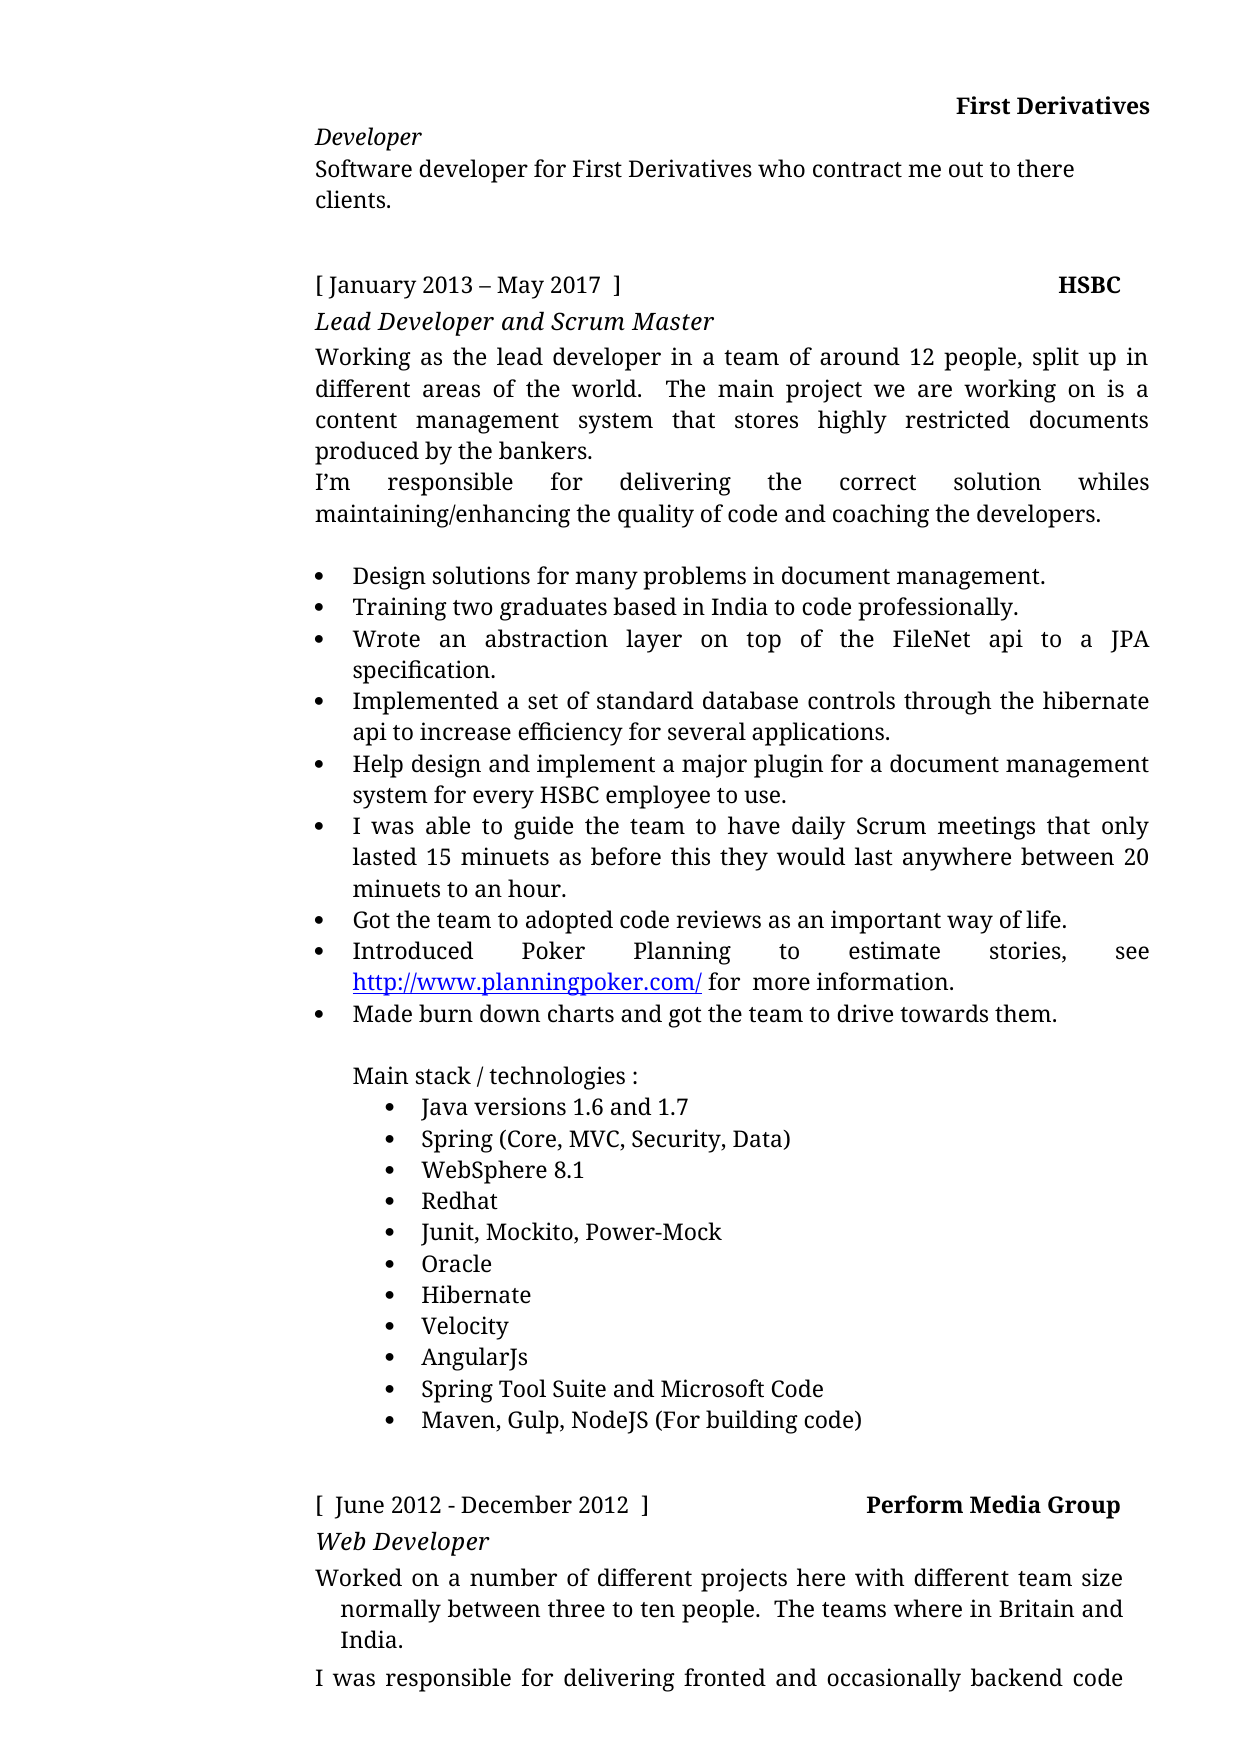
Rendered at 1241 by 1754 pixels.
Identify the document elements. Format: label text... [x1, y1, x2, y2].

table_cell [79, 90, 303, 1693]
table_cell First Derivatives Developer Software developer for First Derivatives who contract me out to there clients. [ January 2013 – May 2017 ] HSBC Lead Developer and Scrum Master Working as the lead developer in a team of around 12 people, split up in different areas of the world. The main project we are working on is a content management system that stores highly restricted documents produced by the bankers. I’m responsible for delivering the correct solution whiles maintaining/enhancing the quality of code and coaching the developers. Design solutions for many problems in document management. Training two graduates based in India to code professionally. Wrote an abstraction layer on top of the FileNet api to a JPA specification. Implemented a set of standard database controls through the hibernate api to increase efficiency for several applications. Help design and implement a major plugin for a document management system for every HSBC employee to use. I was able to guide the team to have daily Scrum meetings that only lasted 15 minuets as before this they would last anywhere between 20 minuets to an hour. Got the team to adopted code reviews as an important way of life. Introduced Poker Planning to estimate stories, see http://www.planningpoker.com/ for more information. Made burn down charts and got the team to drive towards them. Main stack / technologies : Java versions 1.6 and 1.7 Spring (Core, MVC, Security, Data) WebSphere 8.1 Redhat Junit, Mockito, Power-Mock Oracle Hibernate Velocity AngularJs Spring Tool Suite and Microsoft Code Maven, Gulp, NodeJS (For building code) [ June 2012 - December 2012 ] Perform Media Group Web Developer Worked on a number of different projects here with different team size normally between three to ten people. The teams where in Britain and India. I was responsible for delivering fronted and occasionally backend code [304, 90, 1162, 1693]
